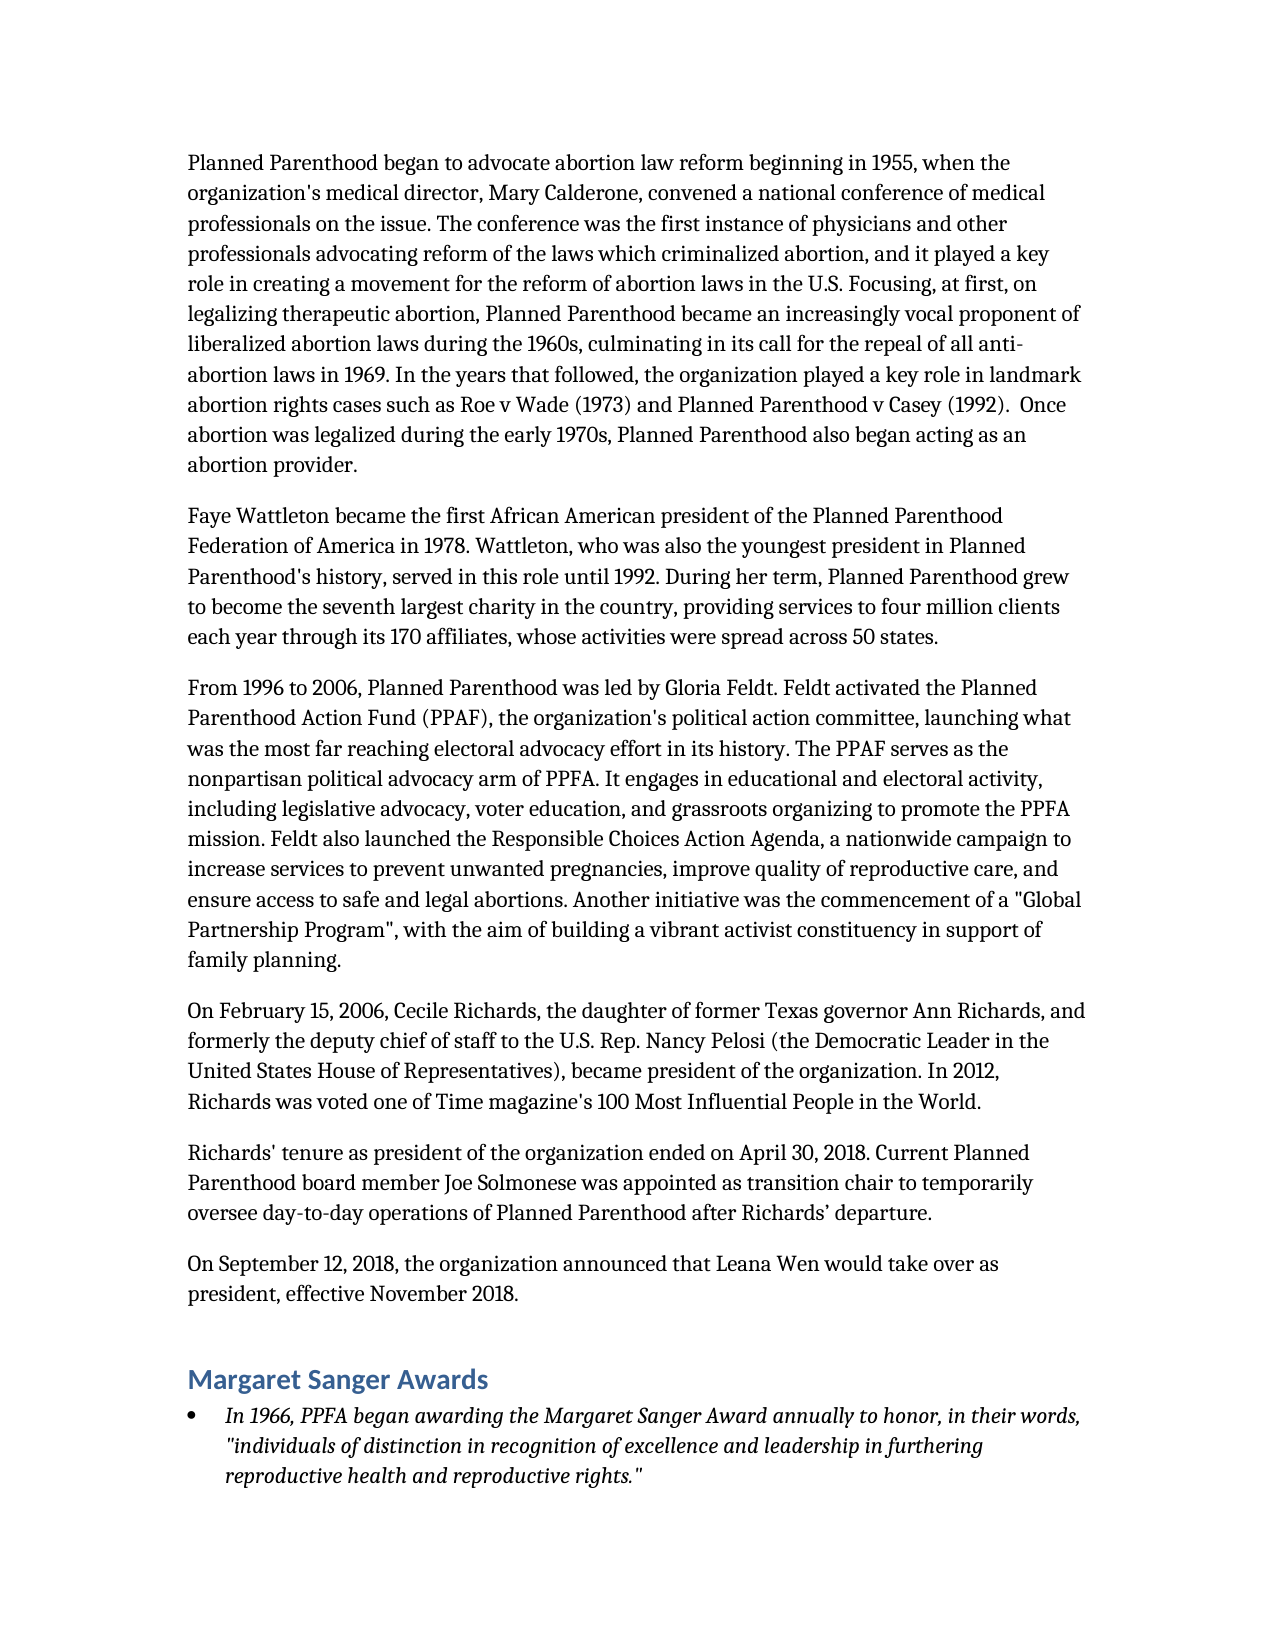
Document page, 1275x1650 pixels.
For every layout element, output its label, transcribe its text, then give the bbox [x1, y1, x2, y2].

text Richards' tenure as president of the organization ended on April 30, 2018. Current Planned Parenthood board member Joe Solmonese was appointed as transition chair to temporarily oversee day-to-day operations of Planned Parenthood after Richards’ departure. [187, 1139, 1087, 1226]
subtitle Margaret Sanger Awards [187, 1361, 1087, 1397]
list In 1966, PPFA began awarding the Margaret Sanger Award annually to honor, in their words, "individuals of distinction in recognition of excellence and leadership in furthering reproductive health and reproductive rights." [187, 1402, 1087, 1489]
text On February 15, 2006, Cecile Richards, the daughter of former Texas governor Ann Richards, and formerly the deputy chief of staff to the U.S. Rep. Nancy Pelosi (the Democratic Leader in the United States House of Representatives), became president of the organization. In 2012, Richards was voted one of Time magazine's 100 Most Influential People in the World. [187, 998, 1087, 1115]
text From 1996 to 2006, Planned Parenthood was led by Gloria Feldt. Feldt activated the Planned Parenthood Action Fund (PPAF), the organization's political action committee, launching what was the most far reaching electoral advocacy effort in its history. The PPAF serves as the nonpartisan political advocacy arm of PPFA. It engages in educational and electoral activity, including legislative advocacy, voter education, and grassroots organizing to promote the PPFA mission. Feldt also launched the Responsible Choices Action Agenda, a nationwide campaign to increase services to prevent unwanted pregnancies, improve quality of reproductive care, and ensure access to safe and legal abortions. Another initiative was the commencement of a "Global Partnership Program", with the aim of building a vibrant activist constituency in support of family planning. [187, 675, 1087, 973]
text On September 12, 2018, the organization announced that Leana Wen would take over as president, effective November 2018. [187, 1251, 1087, 1308]
text Planned Parenthood began to advocate abortion law reform beginning in 1955, when the organization's medical director, Mary Calderone, convened a national conference of medical professionals on the issue. The conference was the first instance of physicians and other professionals advocating reform of the laws which criminalized abortion, and it played a key role in creating a movement for the reform of abortion laws in the U.S. Focusing, at first, on legalizing therapeutic abortion, Planned Parenthood became an increasingly vocal proponent of liberalized abortion laws during the 1960s, culminating in its call for the repeal of all anti-abortion laws in 1969. In the years that followed, the organization played a key role in landmark abortion rights cases such as Roe v Wade (1973) and Planned Parenthood v Casey (1992). Once abortion was legalized during the early 1970s, Planned Parenthood also began acting as an abortion provider. [187, 150, 1087, 478]
text Faye Wattleton became the first African American president of the Planned Parenthood Federation of America in 1978. Wattleton, who was also the youngest president in Planned Parenthood's history, served in this role until 1992. During her term, Planned Parenthood grew to become the seventh largest charity in the country, providing services to four million clients each year through its 170 affiliates, whose activities were spread across 50 states. [187, 503, 1087, 650]
